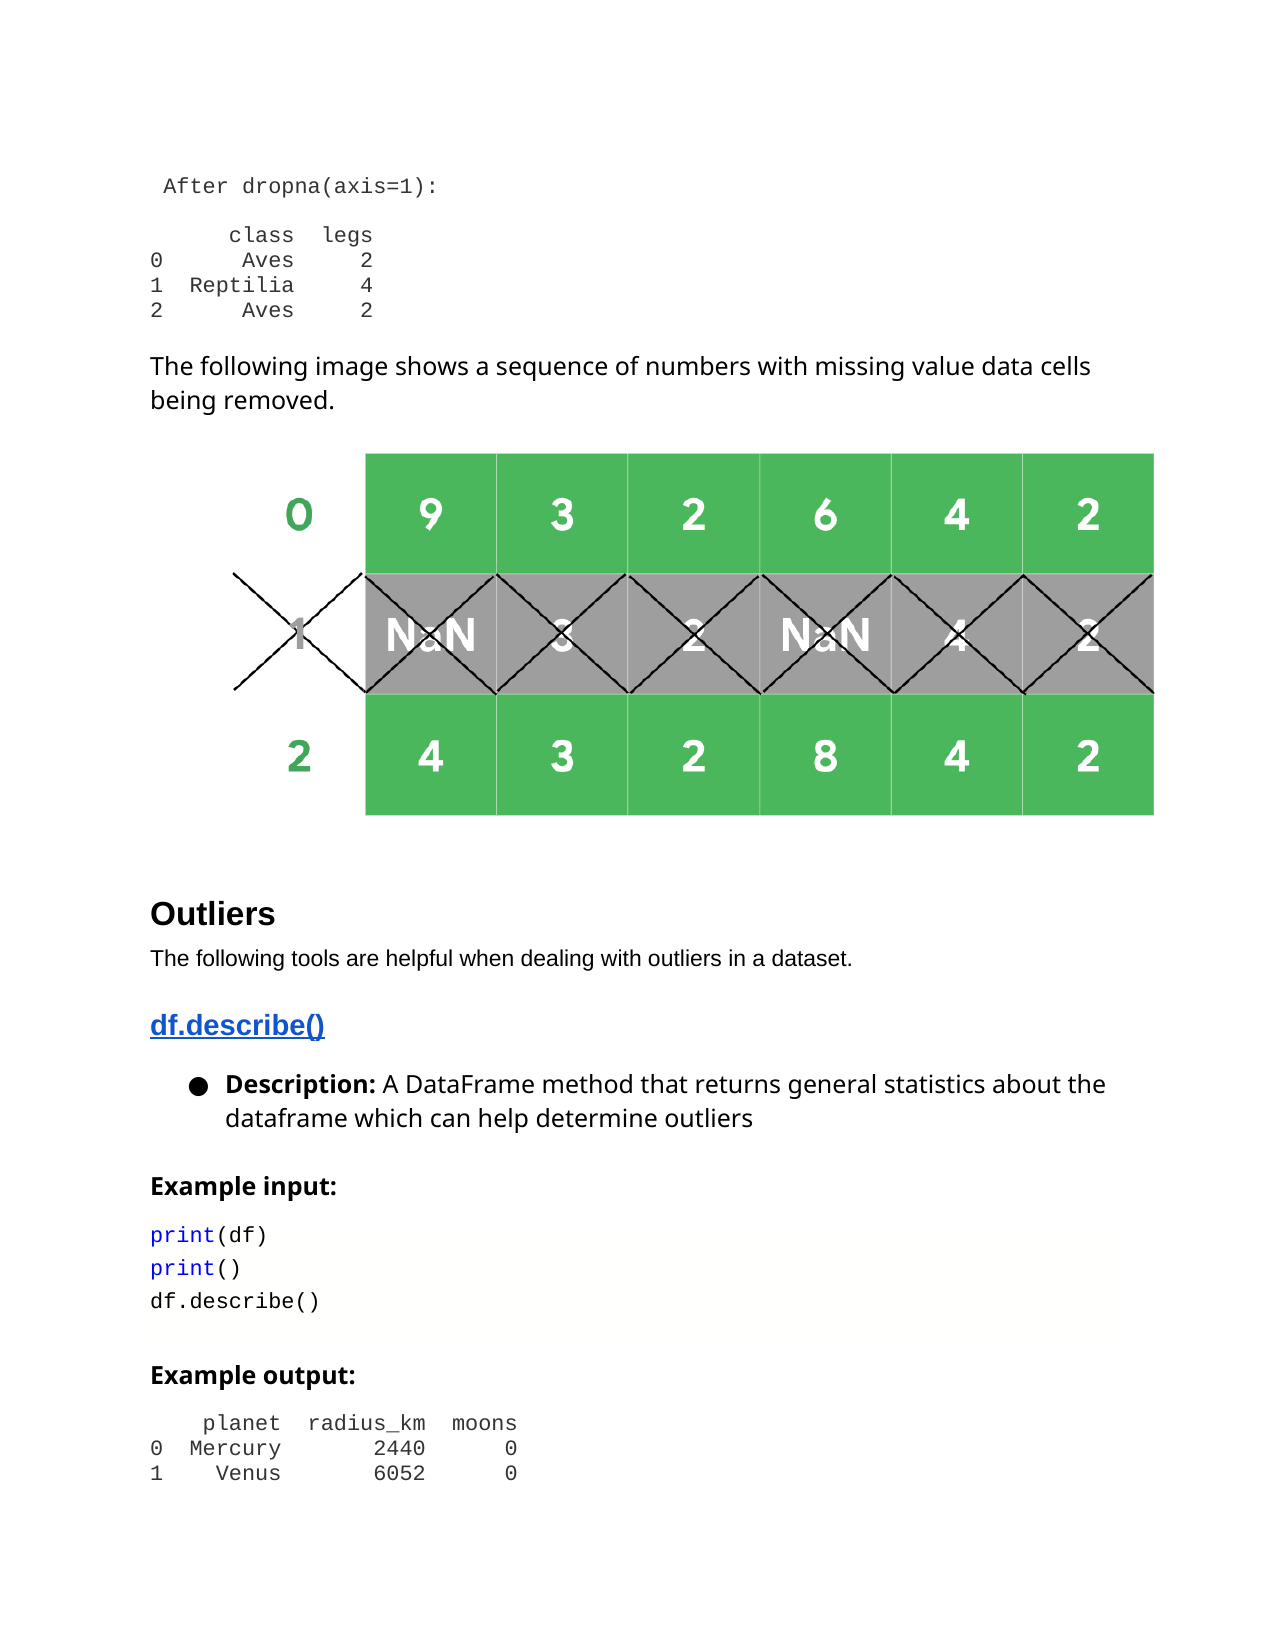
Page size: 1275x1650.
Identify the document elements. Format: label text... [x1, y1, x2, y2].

text The following image shows a sequence of numbers with missing value data cells being removed. [150, 348, 1125, 416]
subtitle Outliers [150, 893, 1125, 932]
text After dropna(axis=1): [150, 175, 1125, 199]
text Example input: [150, 1169, 1125, 1203]
list Description: A DataFrame method that returns general statistics about the dataframe which can help determine outliers [187, 1067, 1125, 1135]
picture [225, 416, 1200, 856]
text print(df) [150, 1224, 1125, 1248]
text print() [150, 1257, 1125, 1282]
text planet radius_km moons [150, 1412, 1125, 1437]
text class legs [150, 224, 1125, 249]
text 0 Aves 2 [150, 249, 1125, 274]
text df.describe() [150, 1291, 1125, 1315]
text Example output: [150, 1357, 1125, 1392]
text The following tools are helpful when dealing with outliers in a dataset. [150, 944, 1125, 971]
text 0 Mercury 2440 0 [150, 1437, 1125, 1462]
text 1 Reptilia 4 [150, 274, 1125, 299]
text 1 Venus 6052 0 [150, 1462, 1125, 1487]
subtitle df.describe() [150, 1008, 1125, 1042]
text 2 Aves 2 [150, 299, 1125, 323]
